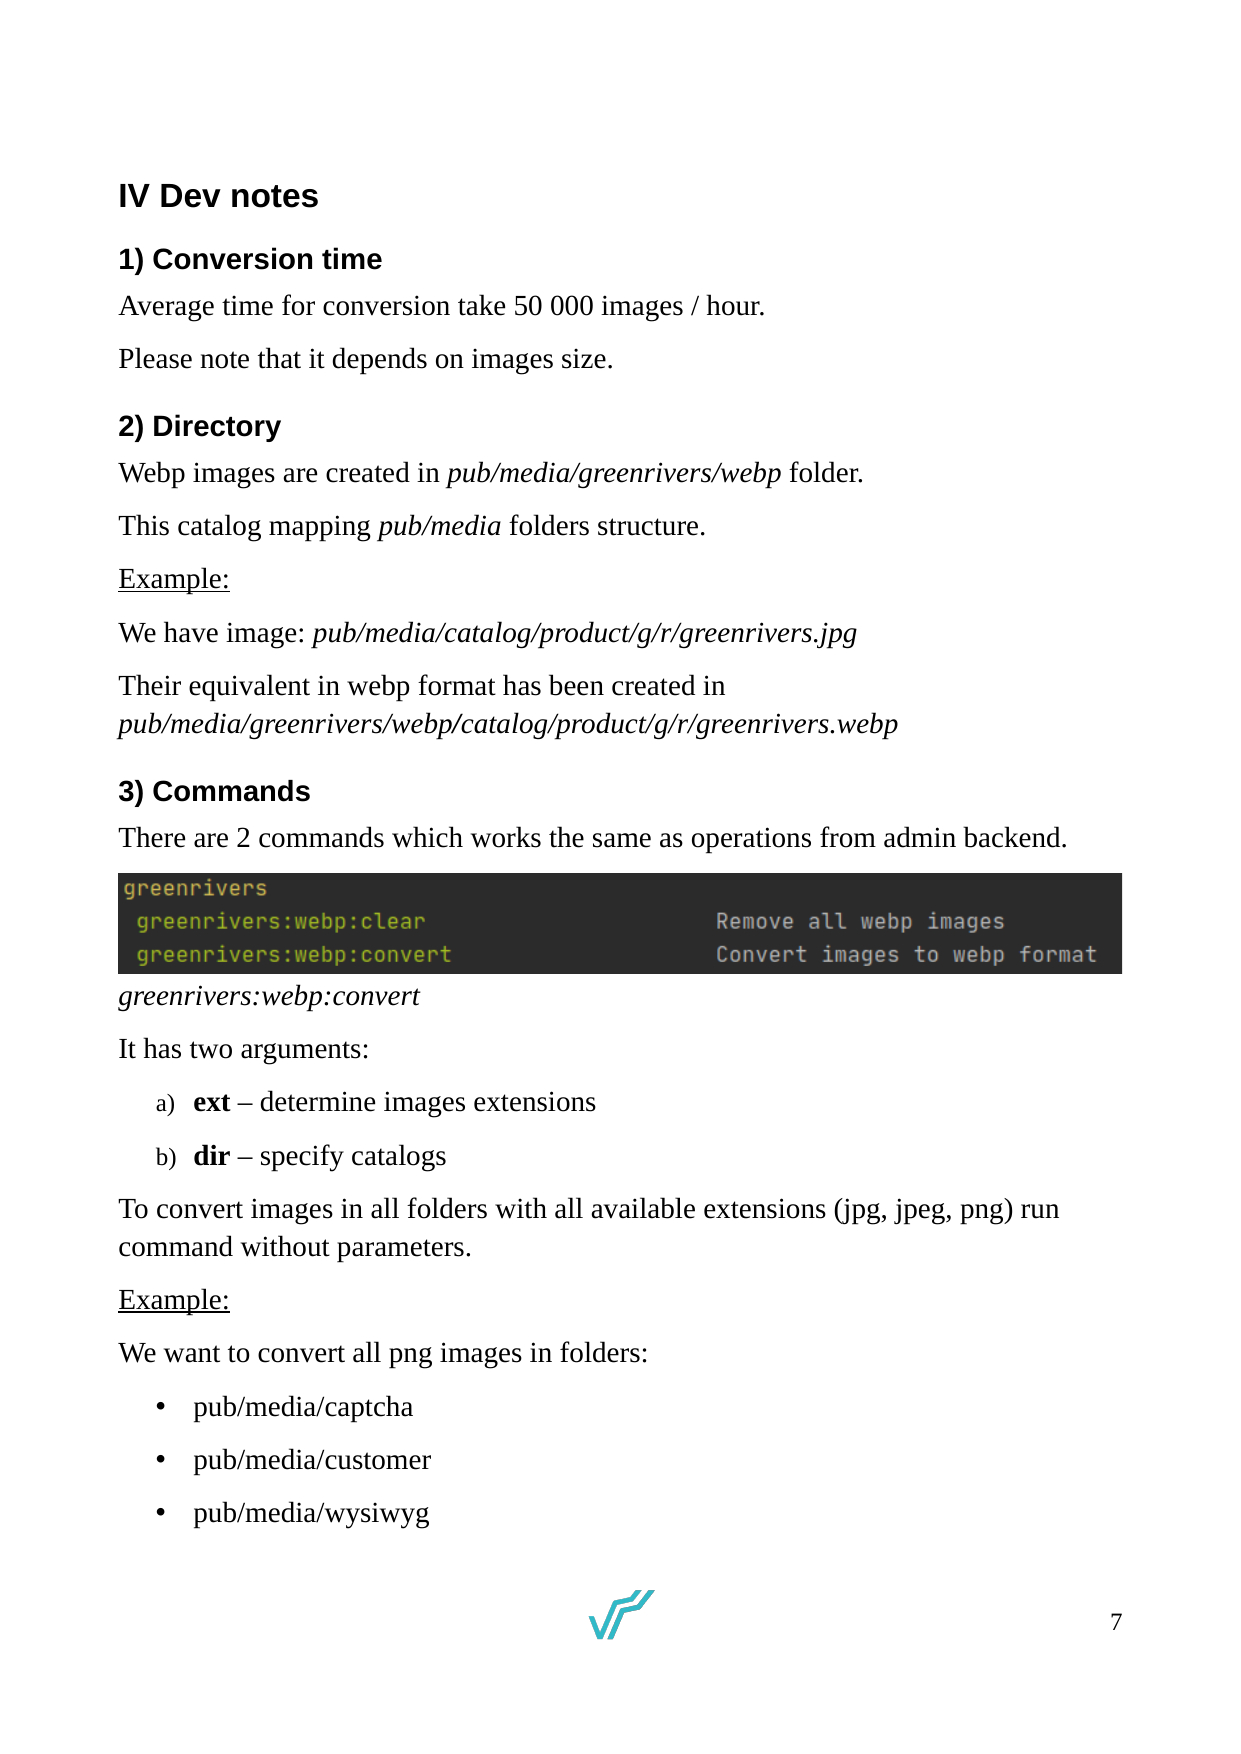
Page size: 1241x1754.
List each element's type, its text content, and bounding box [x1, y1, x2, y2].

text Example: [118, 1282, 1122, 1316]
list ext – determine images extensions [156, 1084, 1122, 1118]
text We have image: pub/media/catalog/product/g/r/greenrivers.jpg [118, 615, 1122, 648]
subtitle IV Dev notes [118, 176, 1122, 215]
text We want to convert all png images in folders: [118, 1336, 1122, 1369]
subtitle 3) Commands [118, 774, 1122, 808]
text It has two arguments: [118, 1031, 1122, 1065]
text Webp images are created in pub/media/greenrivers/webp folder. [118, 455, 1122, 489]
list dir – specify catalogs [156, 1138, 1122, 1171]
text To convert images in all folders with all available extensions (jpg, jpeg, png) run command without parameters. [118, 1191, 1122, 1263]
picture [118, 873, 1123, 974]
text Average time for conversion take 50 000 images / hour. [118, 288, 1122, 322]
text Example: [118, 562, 1122, 595]
text There are 2 commands which works the same as operations from admin backend. [118, 820, 1122, 854]
text greenrivers:webp:convert [118, 974, 1122, 1012]
list pub/media/wysiwyg [156, 1495, 1122, 1529]
text This catalog mapping pub/media folders structure. [118, 508, 1122, 542]
text Their equivalent in webp format has been created in pub/media/greenrivers/webp/catalog/product/g/r/greenrivers.webp [118, 668, 1122, 740]
list pub/media/captcha [156, 1389, 1122, 1422]
subtitle 1) Conversion time [118, 242, 1122, 276]
subtitle 2) Directory [118, 409, 1122, 443]
text Please note that it depends on images size. [118, 341, 1122, 375]
list pub/media/customer [156, 1442, 1122, 1476]
picture [584, 1577, 656, 1649]
